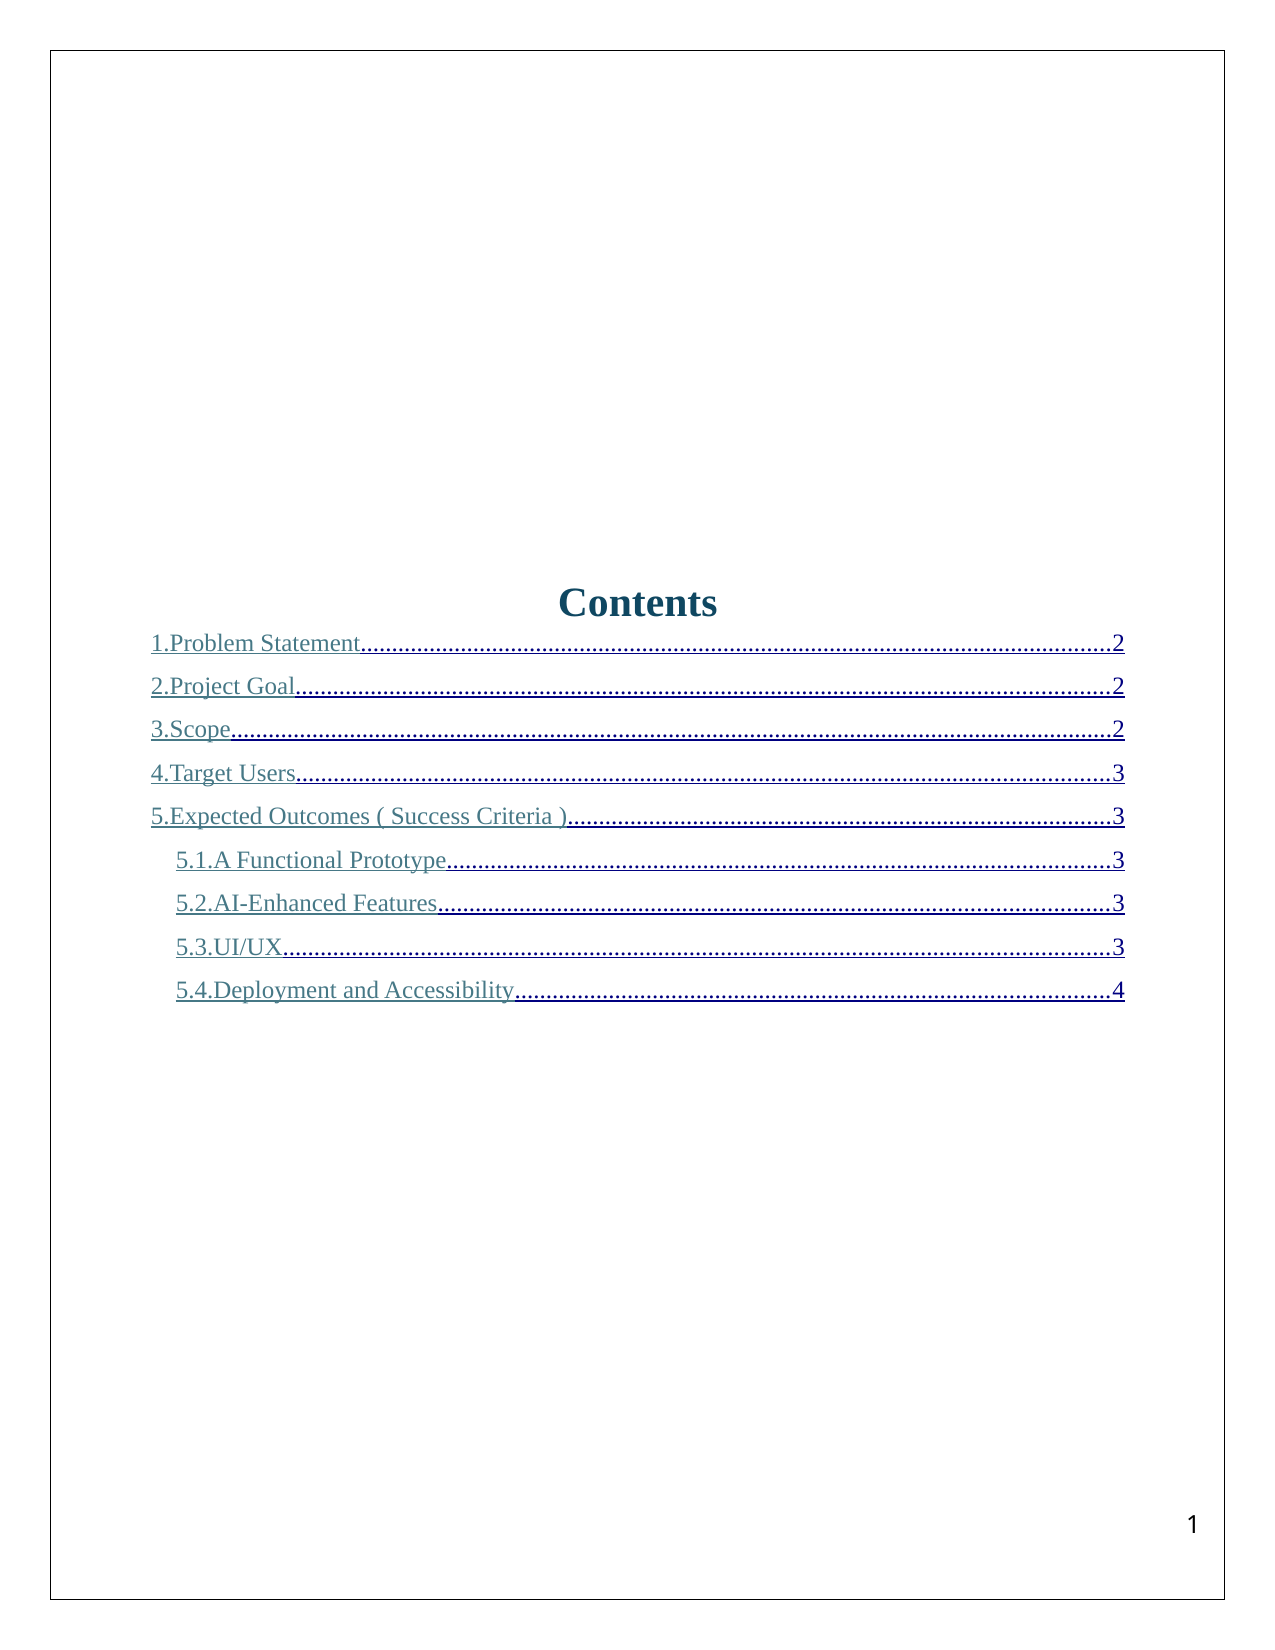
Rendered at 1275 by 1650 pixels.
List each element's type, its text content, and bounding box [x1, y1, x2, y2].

text 3. Scope 2 [75, 714, 1200, 743]
text 4. Target Users 3 [75, 758, 1200, 787]
text 5.2. AI-Enhanced Features 3 [100, 888, 1200, 917]
text 2. Project Goal 2 [75, 671, 1200, 700]
text 1. Problem Statement 2 [75, 628, 1200, 656]
text 5.4. Deployment and Accessibility 4 [100, 975, 1200, 1004]
subtitle Contents [75, 577, 1200, 625]
text 5.1. A Functional Prototype 3 [100, 845, 1200, 874]
text 5. Expected Outcomes ( Success Criteria ) 3 [75, 801, 1200, 830]
text 5.3. UI/UX 3 [100, 932, 1200, 961]
